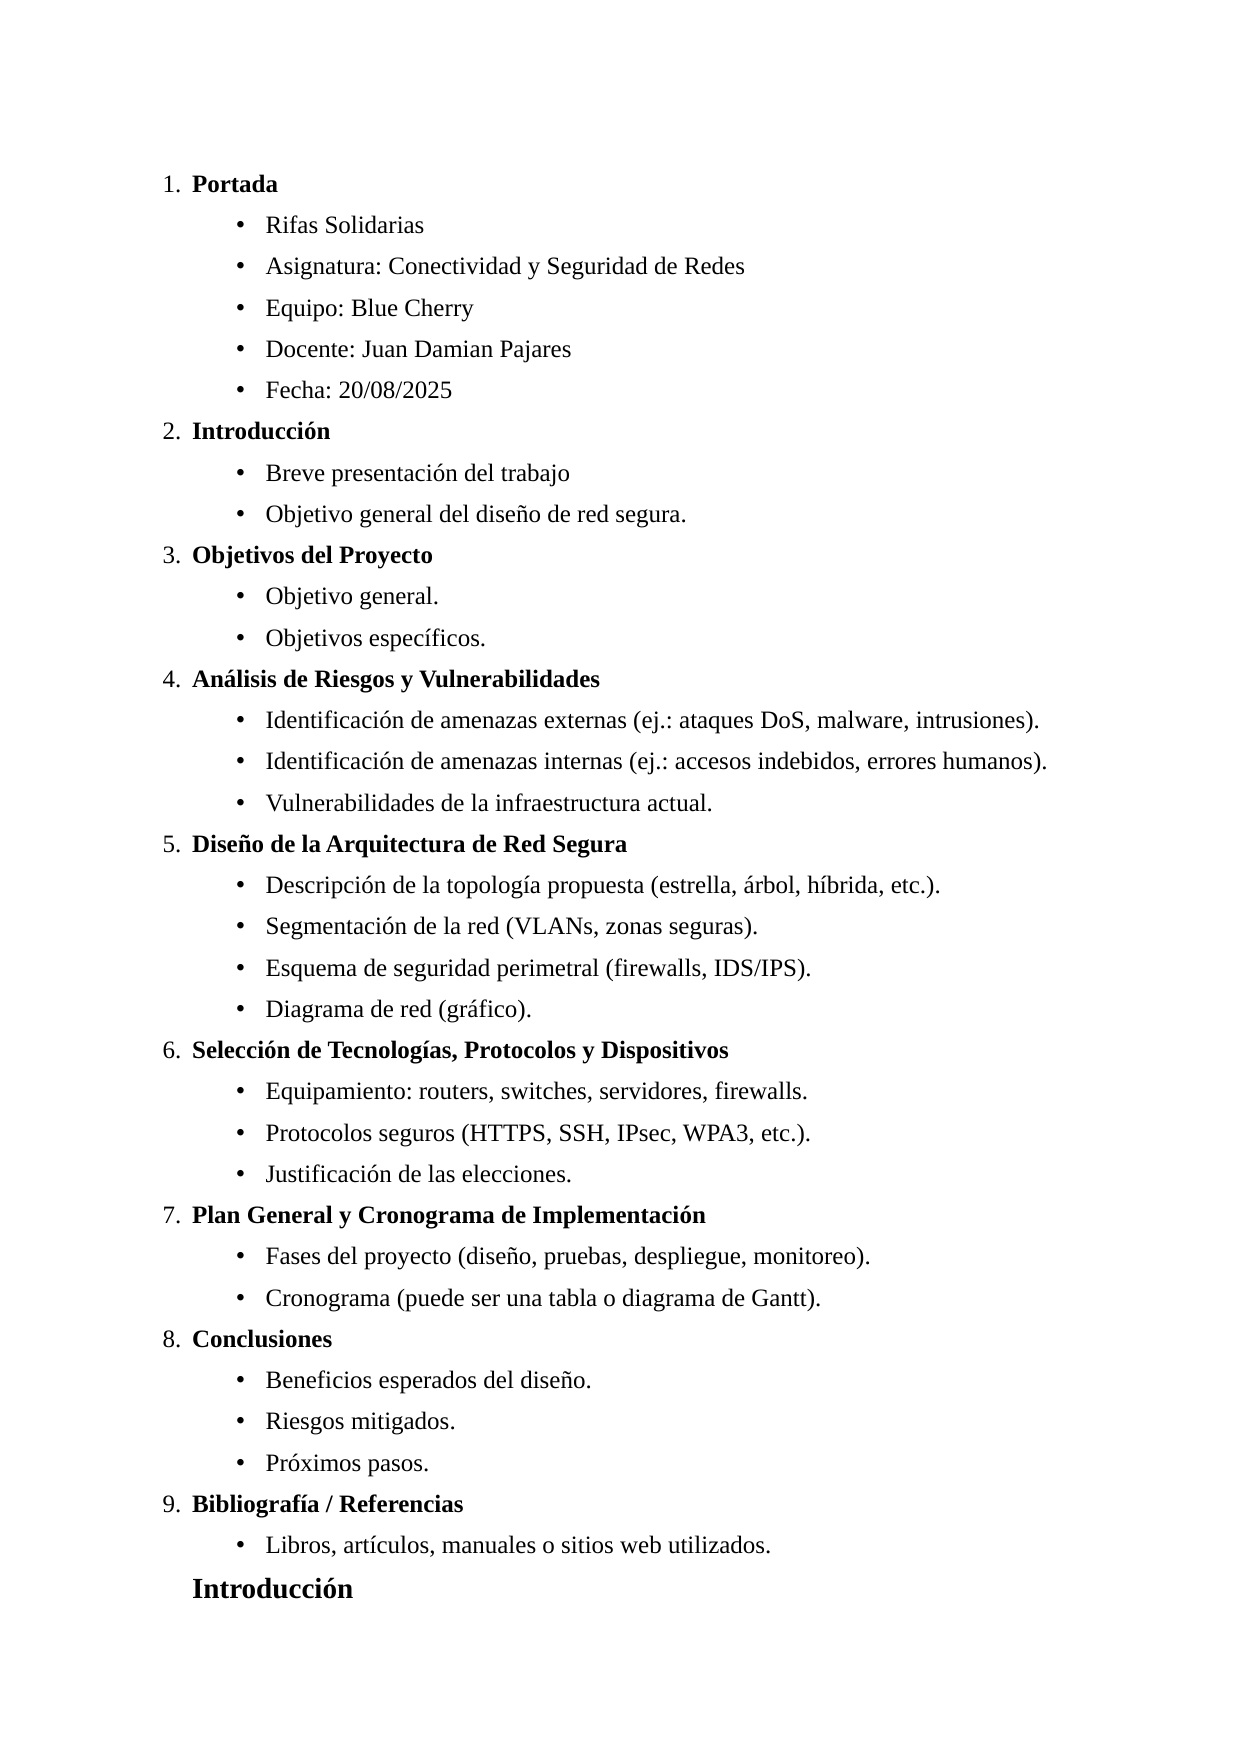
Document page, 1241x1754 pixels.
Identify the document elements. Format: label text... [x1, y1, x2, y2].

list Objetivos específicos. [236, 623, 1122, 651]
list Fecha: 20/08/2025 [236, 375, 1122, 404]
list Bibliografía / Referencias [162, 1489, 1122, 1518]
list Identificación de amenazas internas (ej.: accesos indebidos, errores humanos). [236, 746, 1122, 775]
list Descripción de la topología propuesta (estrella, árbol, híbrida, etc.). [236, 870, 1122, 899]
list Libros, artículos, manuales o sitios web utilizados. [236, 1530, 1122, 1559]
list Objetivo general. [236, 581, 1122, 610]
list Objetivo general del diseño de red segura. [236, 499, 1122, 528]
list Asignatura: Conectividad y Seguridad de Redes [236, 251, 1122, 280]
list Protocolos seguros (HTTPS, SSH, IPsec, WPA3, etc.). [236, 1118, 1122, 1146]
list Fases del proyecto (diseño, pruebas, despliegue, monitoreo). [236, 1241, 1122, 1270]
list Análisis de Riesgos y Vulnerabilidades [162, 664, 1122, 693]
list Docente: Juan Damian Pajares [236, 334, 1122, 363]
list Cronograma (puede ser una tabla o diagrama de Gantt). [236, 1283, 1122, 1311]
list Equipo: Blue Cherry [236, 293, 1122, 321]
list Esquema de seguridad perimetral (firewalls, IDS/IPS). [236, 953, 1122, 981]
list Justificación de las elecciones. [236, 1159, 1122, 1188]
list Portada [162, 169, 1122, 198]
list Segmentación de la red (VLANs, zonas seguras). [236, 911, 1122, 940]
list Introducción [162, 416, 1122, 445]
list Equipamiento: routers, switches, servidores, firewalls. [236, 1076, 1122, 1105]
list Breve presentación del trabajo [236, 458, 1122, 486]
list Vulnerabilidades de la infraestructura actual. [236, 788, 1122, 816]
list Beneficios esperados del diseño. [236, 1365, 1122, 1394]
list Selección de Tecnologías, Protocolos y Dispositivos [162, 1035, 1122, 1064]
list Plan General y Cronograma de Implementación [162, 1200, 1122, 1229]
list Riesgos mitigados. [236, 1406, 1122, 1435]
list Próximos pasos. [236, 1448, 1122, 1476]
list Objetivos del Proyecto [162, 540, 1122, 569]
list Conclusiones [162, 1324, 1122, 1353]
list Diagrama de red (gráfico). [236, 994, 1122, 1023]
list Identificación de amenazas externas (ej.: ataques DoS, malware, intrusiones). [236, 705, 1122, 734]
list Introducción [162, 1571, 1122, 1605]
list Rifas Solidarias [236, 210, 1122, 239]
list Diseño de la Arquitectura de Red Segura [162, 829, 1122, 858]
